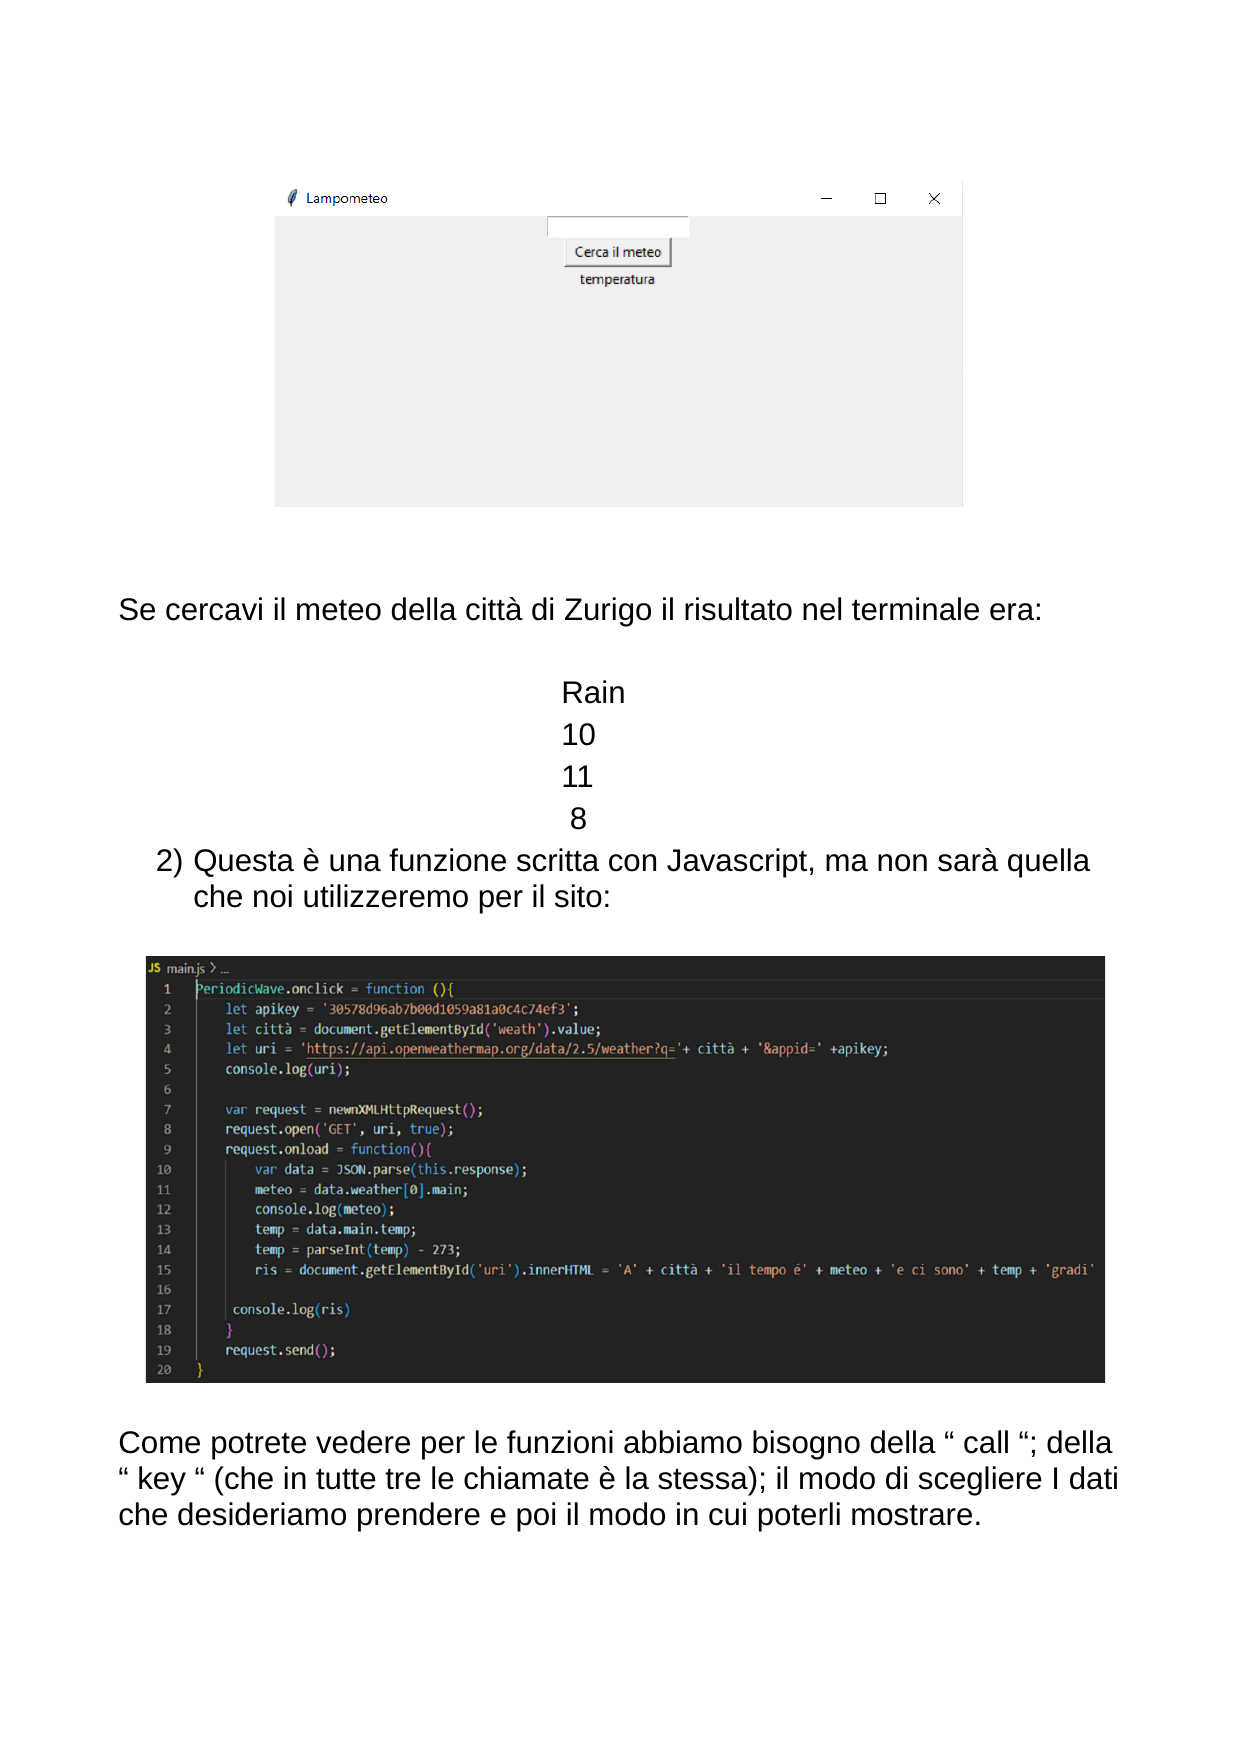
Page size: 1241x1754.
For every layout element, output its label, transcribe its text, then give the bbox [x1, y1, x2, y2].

picture [274, 181, 963, 507]
text Rain [118, 674, 1122, 710]
text 10 [118, 716, 1122, 752]
text 11 [118, 758, 1122, 794]
picture [145, 956, 1106, 1383]
list Questa è una funzione scritta con Javascript, ma non sarà quella che noi utilizzeremo per il sito: [156, 842, 1122, 914]
text Se cercavi il meteo della città di Zurigo il risultato nel terminale era: [118, 591, 1122, 626]
text 8 [118, 800, 1122, 836]
text Come potrete vedere per le funzioni abbiamo bisogno della “ call “; della “ key “ (che in tutte tre le chiamate è la stessa); il modo di scegliere I dati che desideriamo prendere e poi il modo in cui poterli mostrare. [118, 1424, 1122, 1532]
